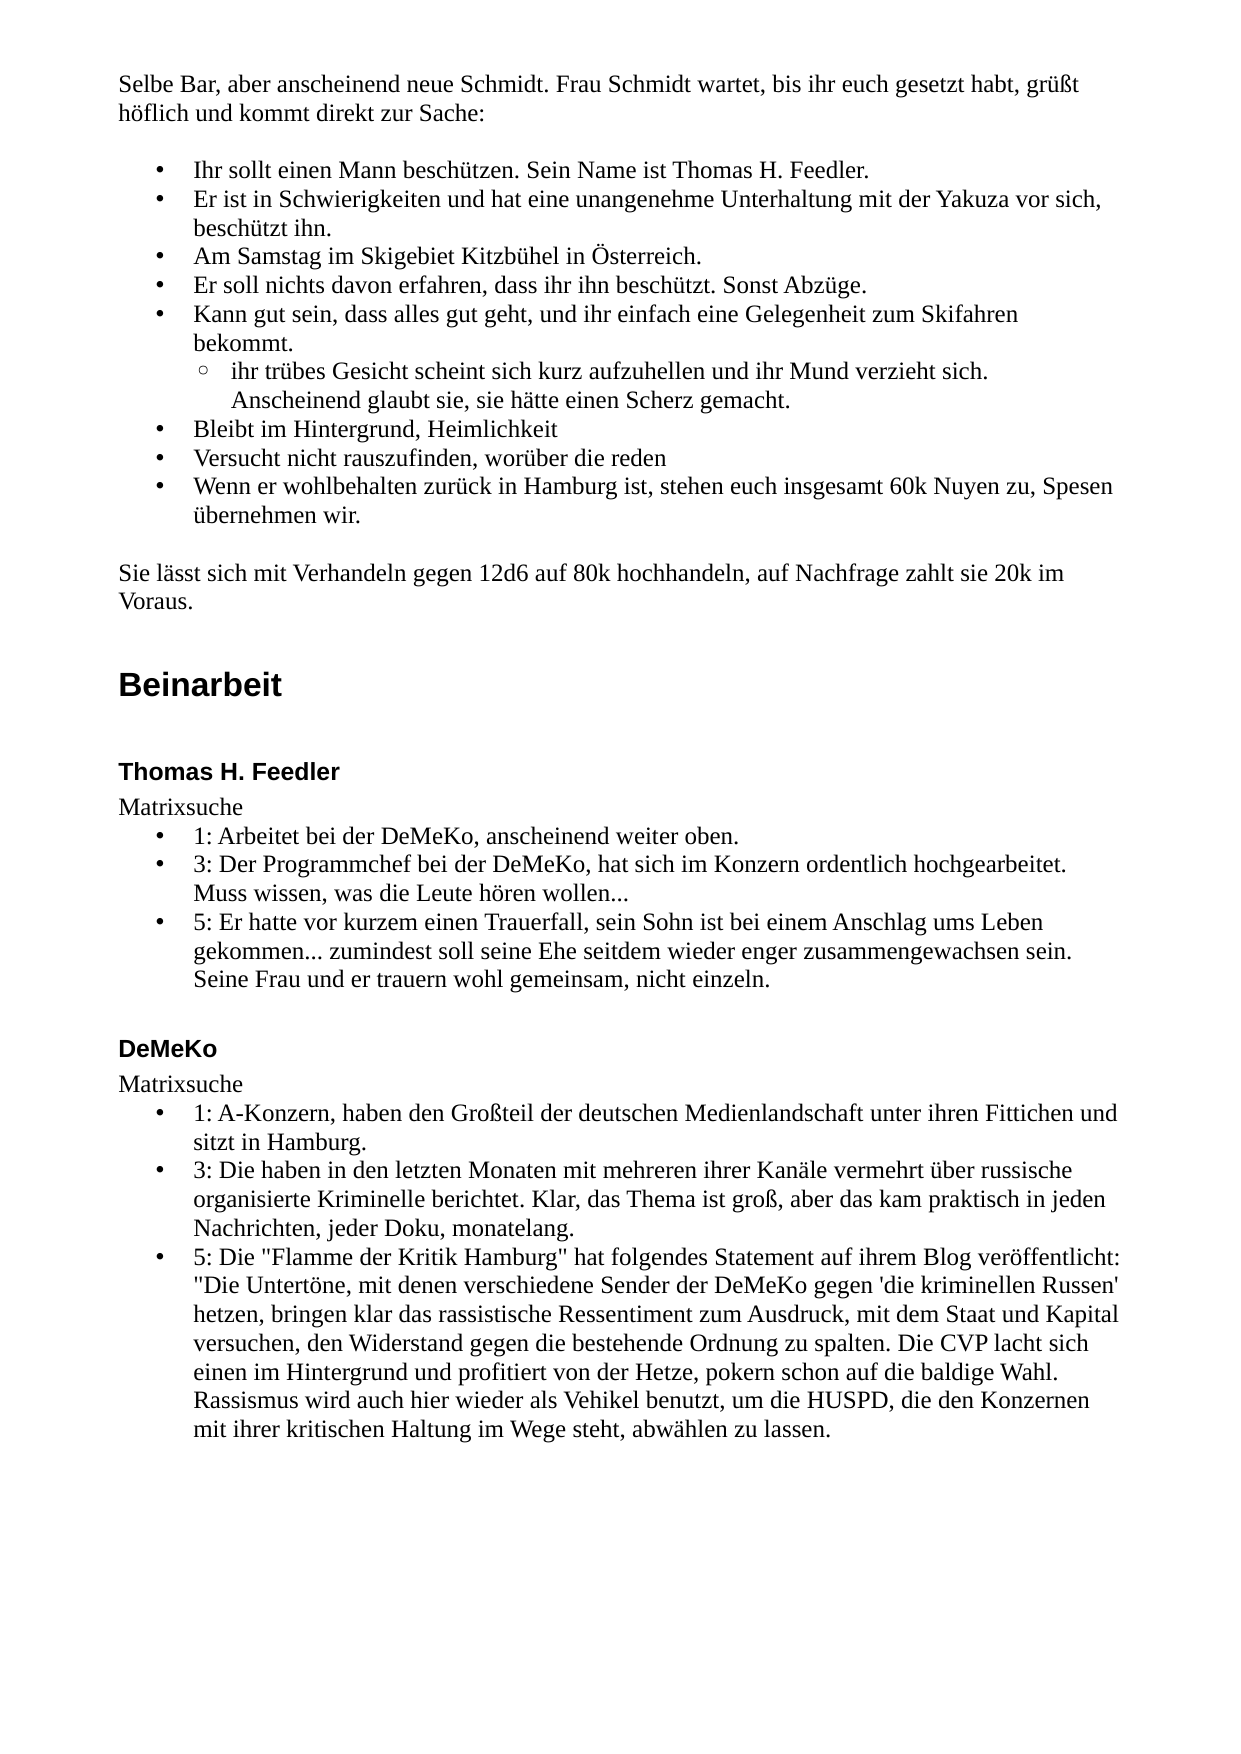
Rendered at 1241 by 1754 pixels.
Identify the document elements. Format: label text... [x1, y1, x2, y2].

text Selbe Bar, aber anscheinend neue Schmidt. Frau Schmidt wartet, bis ihr euch gesetzt habt, grüßt höflich und kommt direkt zur Sache: [118, 69, 1122, 126]
list Am Samstag im Skigebiet Kitzbühel in Österreich. [156, 241, 1122, 270]
list 5: Er hatte vor kurzem einen Trauerfall, sein Sohn ist bei einem Anschlag ums Leben gekommen... zumindest soll seine Ehe seitdem wieder enger zusammengewachsen sein. Seine Frau und er trauern wohl gemeinsam, nicht einzeln. [156, 907, 1122, 993]
list Er soll nichts davon erfahren, dass ihr ihn beschützt. Sonst Abzüge. [156, 270, 1122, 299]
list Ihr sollt einen Mann beschützen. Sein Name ist Thomas H. Feedler. [156, 155, 1122, 184]
list 3: Der Programmchef bei der DeMeKo, hat sich im Konzern ordentlich hochgearbeitet. Muss wissen, was die Leute hören wollen... [156, 849, 1122, 907]
list 3: Die haben in den letzten Monaten mit mehreren ihrer Kanäle vermehrt über russische organisierte Kriminelle berichtet. Klar, das Thema ist groß, aber das kam praktisch in jeden Nachrichten, jeder Doku, monatelang. [156, 1156, 1122, 1242]
list 1: Arbeitet bei der DeMeKo, anscheinend weiter oben. [156, 821, 1122, 849]
list 5: Die "Flamme der Kritik Hamburg" hat folgendes Statement auf ihrem Blog veröffentlicht: "Die Untertöne, mit denen verschiedene Sender der DeMeKo gegen 'die kriminellen Russen' hetzen, bringen klar das rassistische Ressentiment zum Ausdruck, mit dem Staat und Kapital versuchen, den Widerstand gegen die bestehende Ordnung zu spalten. Die CVP lacht sich einen im Hintergrund und profitiert von der Hetze, pokern schon auf die baldige Wahl. Rassismus wird auch hier wieder als Vehikel benutzt, um die HUSPD, die den Konzernen mit ihrer kritischen Haltung im Wege steht, abwählen zu lassen. [156, 1242, 1122, 1443]
text Sie lässt sich mit Verhandeln gegen 12d6 auf 80k hochhandeln, auf Nachfrage zahlt sie 20k im Voraus. [118, 558, 1122, 615]
list Wenn er wohlbehalten zurück in Hamburg ist, stehen euch insgesamt 60k Nuyen zu, Spesen übernehmen wir. [156, 471, 1122, 529]
list Bleibt im Hintergrund, Heimlichkeit [156, 414, 1122, 443]
subtitle Beinarbeit [118, 665, 1122, 703]
text Matrixsuche [118, 792, 1122, 821]
text Matrixsuche [118, 1069, 1122, 1098]
list Er ist in Schwierigkeiten und hat eine unangenehme Unterhaltung mit der Yakuza vor sich, beschützt ihn. [156, 184, 1122, 241]
list Versucht nicht rauszufinden, worüber die reden [156, 443, 1122, 471]
subtitle DeMeKo [118, 1034, 1122, 1063]
list ihr trübes Gesicht scheint sich kurz aufzuhellen und ihr Mund verzieht sich. Anscheinend glaubt sie, sie hätte einen Scherz gemacht. [193, 356, 1122, 414]
list Kann gut sein, dass alles gut geht, und ihr einfach eine Gelegenheit zum Skifahren bekommt. [156, 299, 1122, 356]
list 1: A-Konzern, haben den Großteil der deutschen Medienlandschaft unter ihren Fittichen und sitzt in Hamburg. [156, 1098, 1122, 1156]
subtitle Thomas H. Feedler [118, 757, 1122, 786]
